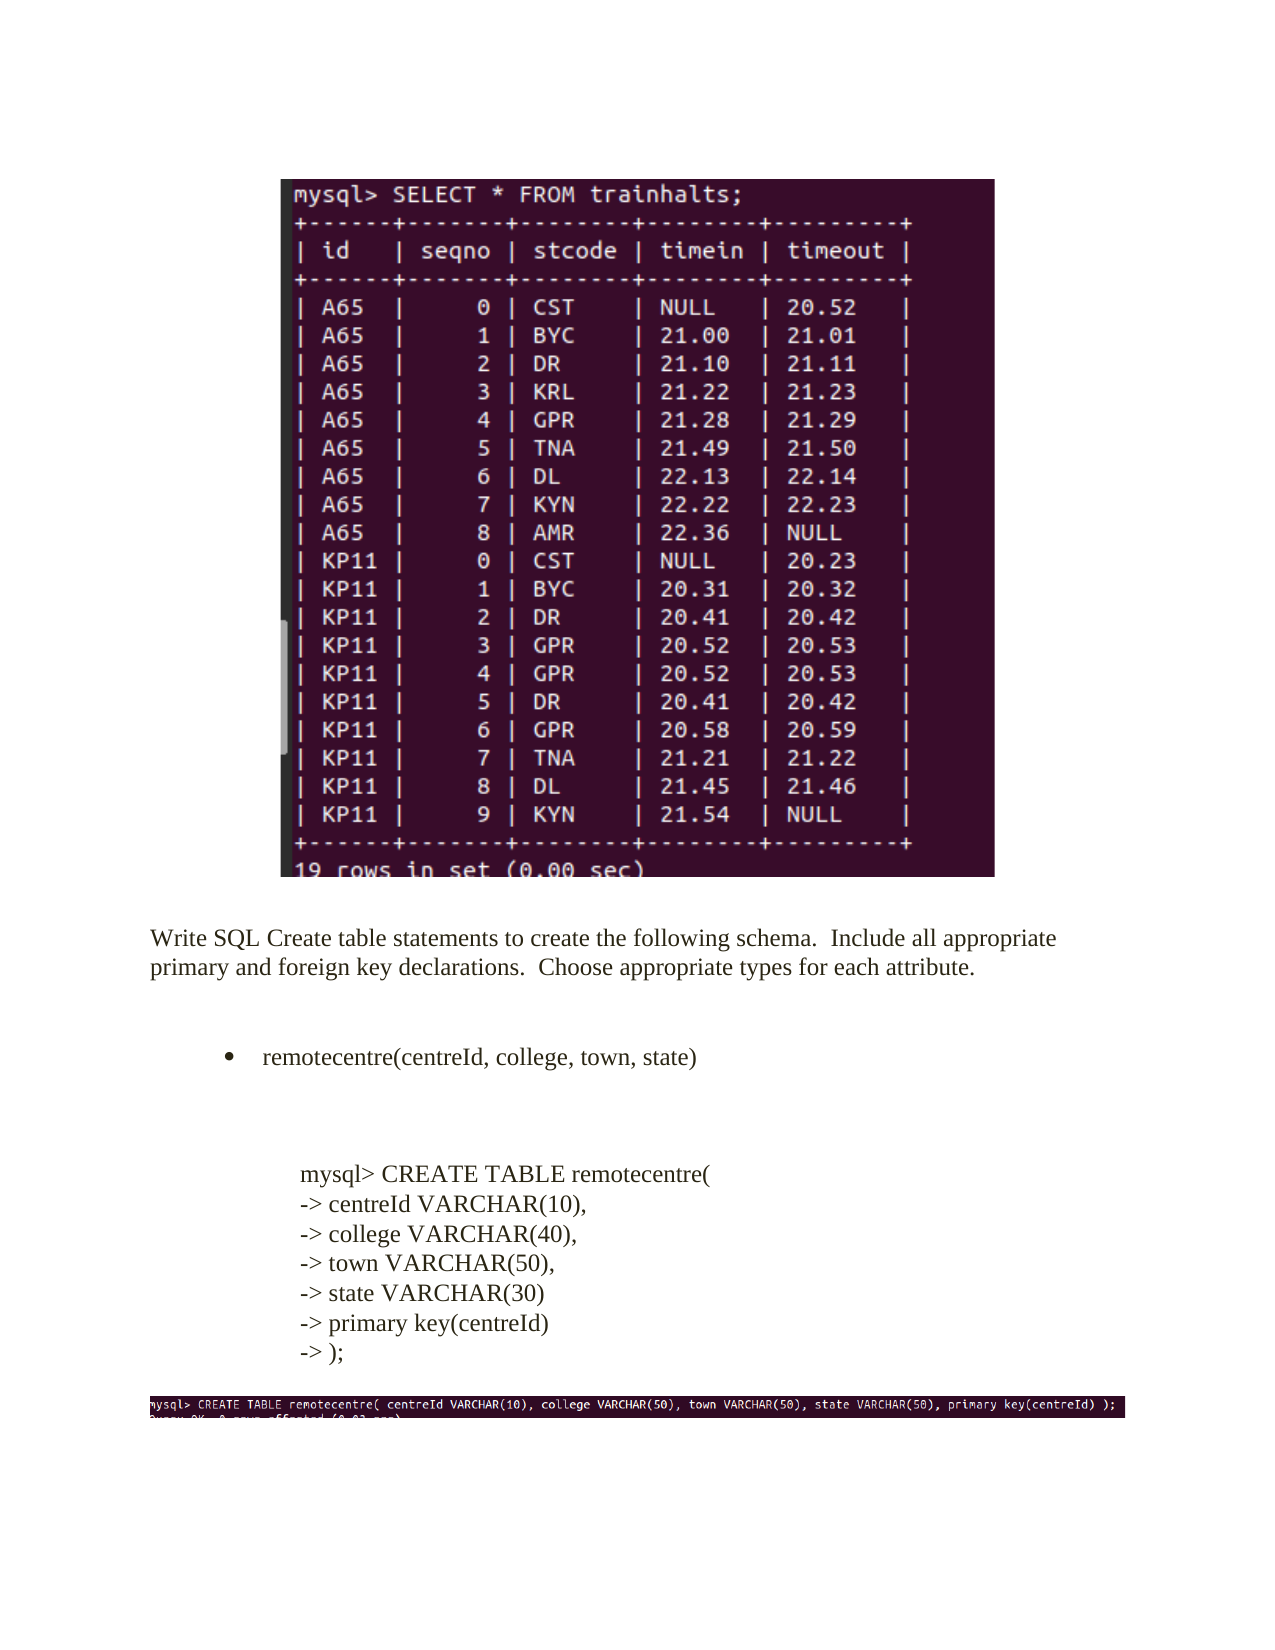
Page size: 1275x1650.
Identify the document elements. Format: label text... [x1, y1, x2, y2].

text -> primary key(centreId) [150, 1307, 1125, 1337]
text -> town VARCHAR(50), [150, 1247, 1125, 1277]
list remotecentre(centreId, college, town, state) [225, 1041, 1125, 1070]
text -> college VARCHAR(40), [150, 1218, 1125, 1247]
picture [280, 179, 995, 877]
picture [150, 1396, 1125, 1418]
text mysql> CREATE TABLE remotecentre( [150, 1158, 1125, 1188]
text Write SQL Create table statements to create the following schema. Include all appropriate primary and foreign key declarations. Choose appropriate types for each attribute. [150, 892, 1125, 981]
text -> ); [150, 1337, 1125, 1366]
text -> centreId VARCHAR(10), [150, 1188, 1125, 1218]
text -> state VARCHAR(30) [150, 1277, 1125, 1307]
